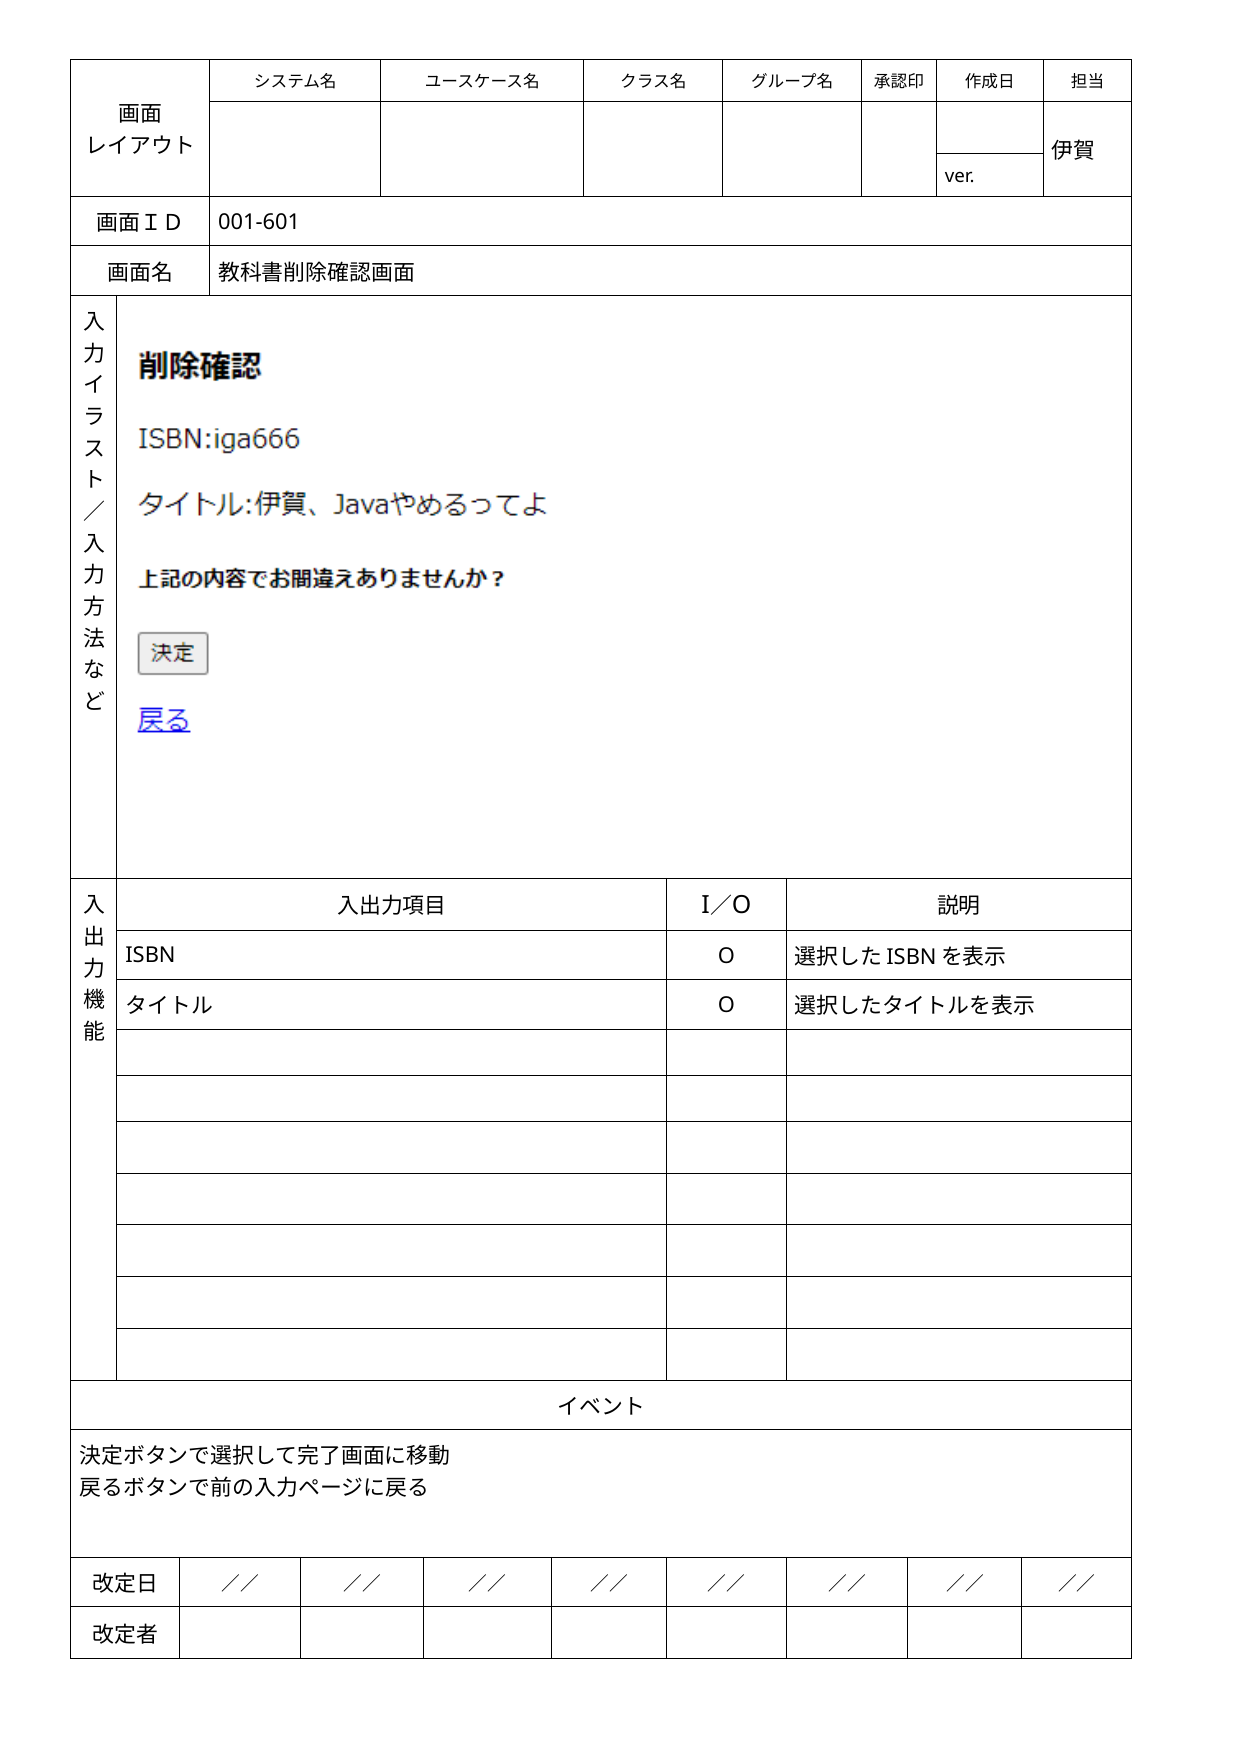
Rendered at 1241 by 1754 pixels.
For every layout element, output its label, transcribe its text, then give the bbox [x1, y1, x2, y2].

table_cell [787, 1607, 907, 1658]
table_header クラス名 [584, 60, 722, 101]
table_cell ISBN [117, 931, 666, 979]
table_cell 改定者 [71, 1607, 179, 1658]
table_cell ／／ [908, 1558, 1021, 1606]
table_cell 001-601 [210, 197, 1131, 245]
table_cell [117, 1174, 666, 1224]
table_cell O [667, 931, 786, 979]
table_cell [787, 1277, 1131, 1328]
table_cell [117, 1277, 666, 1328]
table_cell ／／ [301, 1558, 423, 1606]
table_cell 決定ボタンで選択して完了画面に移動 戻るボタンで前の入力ページに戻る [71, 1430, 1131, 1557]
table_header 承認印 [862, 60, 936, 101]
table_cell [381, 102, 583, 196]
table_header 作成日 [937, 60, 1043, 101]
table_cell [862, 102, 936, 196]
table_cell [180, 1607, 300, 1658]
table_header ユースケース名 [381, 60, 583, 101]
table_cell 伊賀 [1044, 102, 1131, 196]
table_cell [117, 296, 1131, 878]
table_cell 画面ＩＤ [71, 197, 209, 245]
table_cell [787, 1174, 1131, 1224]
table_cell ／／ [787, 1558, 907, 1606]
table_cell [584, 102, 722, 196]
table_cell 入出力機能 [71, 879, 116, 1379]
table_cell [667, 1277, 786, 1328]
table_cell 入出力項目 [117, 879, 666, 929]
table_header システム名 [210, 60, 380, 101]
table_cell [937, 102, 1043, 153]
table_cell ／／ [1022, 1558, 1131, 1606]
table_cell ／／ [180, 1558, 300, 1606]
table_cell [667, 1122, 786, 1172]
table_cell 画面名 [71, 246, 209, 295]
table_cell イベント [71, 1381, 1131, 1429]
table_cell [667, 1076, 786, 1121]
table_header 担当 [1044, 60, 1131, 101]
table_header グループ名 [723, 60, 861, 101]
table_cell 選択したタイトルを表示 [787, 980, 1131, 1028]
table_cell [908, 1607, 1021, 1658]
table_cell [787, 1225, 1131, 1276]
table_cell [667, 1225, 786, 1276]
table_cell [787, 1076, 1131, 1121]
table_cell 入力イラスト／入力方法など [71, 296, 116, 878]
table_cell [787, 1329, 1131, 1379]
table_cell 説明 [787, 879, 1131, 929]
table_cell [117, 1076, 666, 1121]
table_cell [424, 1607, 551, 1658]
table_cell [210, 102, 380, 196]
table_cell 教科書削除確認画面 [210, 246, 1131, 295]
table_cell ／／ [667, 1558, 786, 1606]
table_cell [117, 1329, 666, 1379]
table_cell [787, 1030, 1131, 1074]
table_cell [117, 1122, 666, 1172]
table_cell [301, 1607, 423, 1658]
table_cell [1022, 1607, 1131, 1658]
table_cell 改定日 [71, 1558, 179, 1606]
table_cell [787, 1122, 1131, 1172]
table_cell [667, 1174, 786, 1224]
table_cell I／O [667, 879, 786, 929]
table_cell [552, 1607, 666, 1658]
table_cell ／／ [424, 1558, 551, 1606]
table_cell タイトル [117, 980, 666, 1028]
table_cell ver. [937, 154, 1043, 196]
table_cell [117, 1225, 666, 1276]
table_header 画面 レイアウト [71, 60, 209, 196]
table_cell O [667, 980, 786, 1028]
table_cell [667, 1607, 786, 1658]
table_cell [723, 102, 861, 196]
table_cell ／／ [552, 1558, 666, 1606]
table_cell [667, 1329, 786, 1379]
table_cell 選択したISBNを表示 [787, 931, 1131, 979]
table_cell [117, 1030, 666, 1074]
table_cell [667, 1030, 786, 1074]
